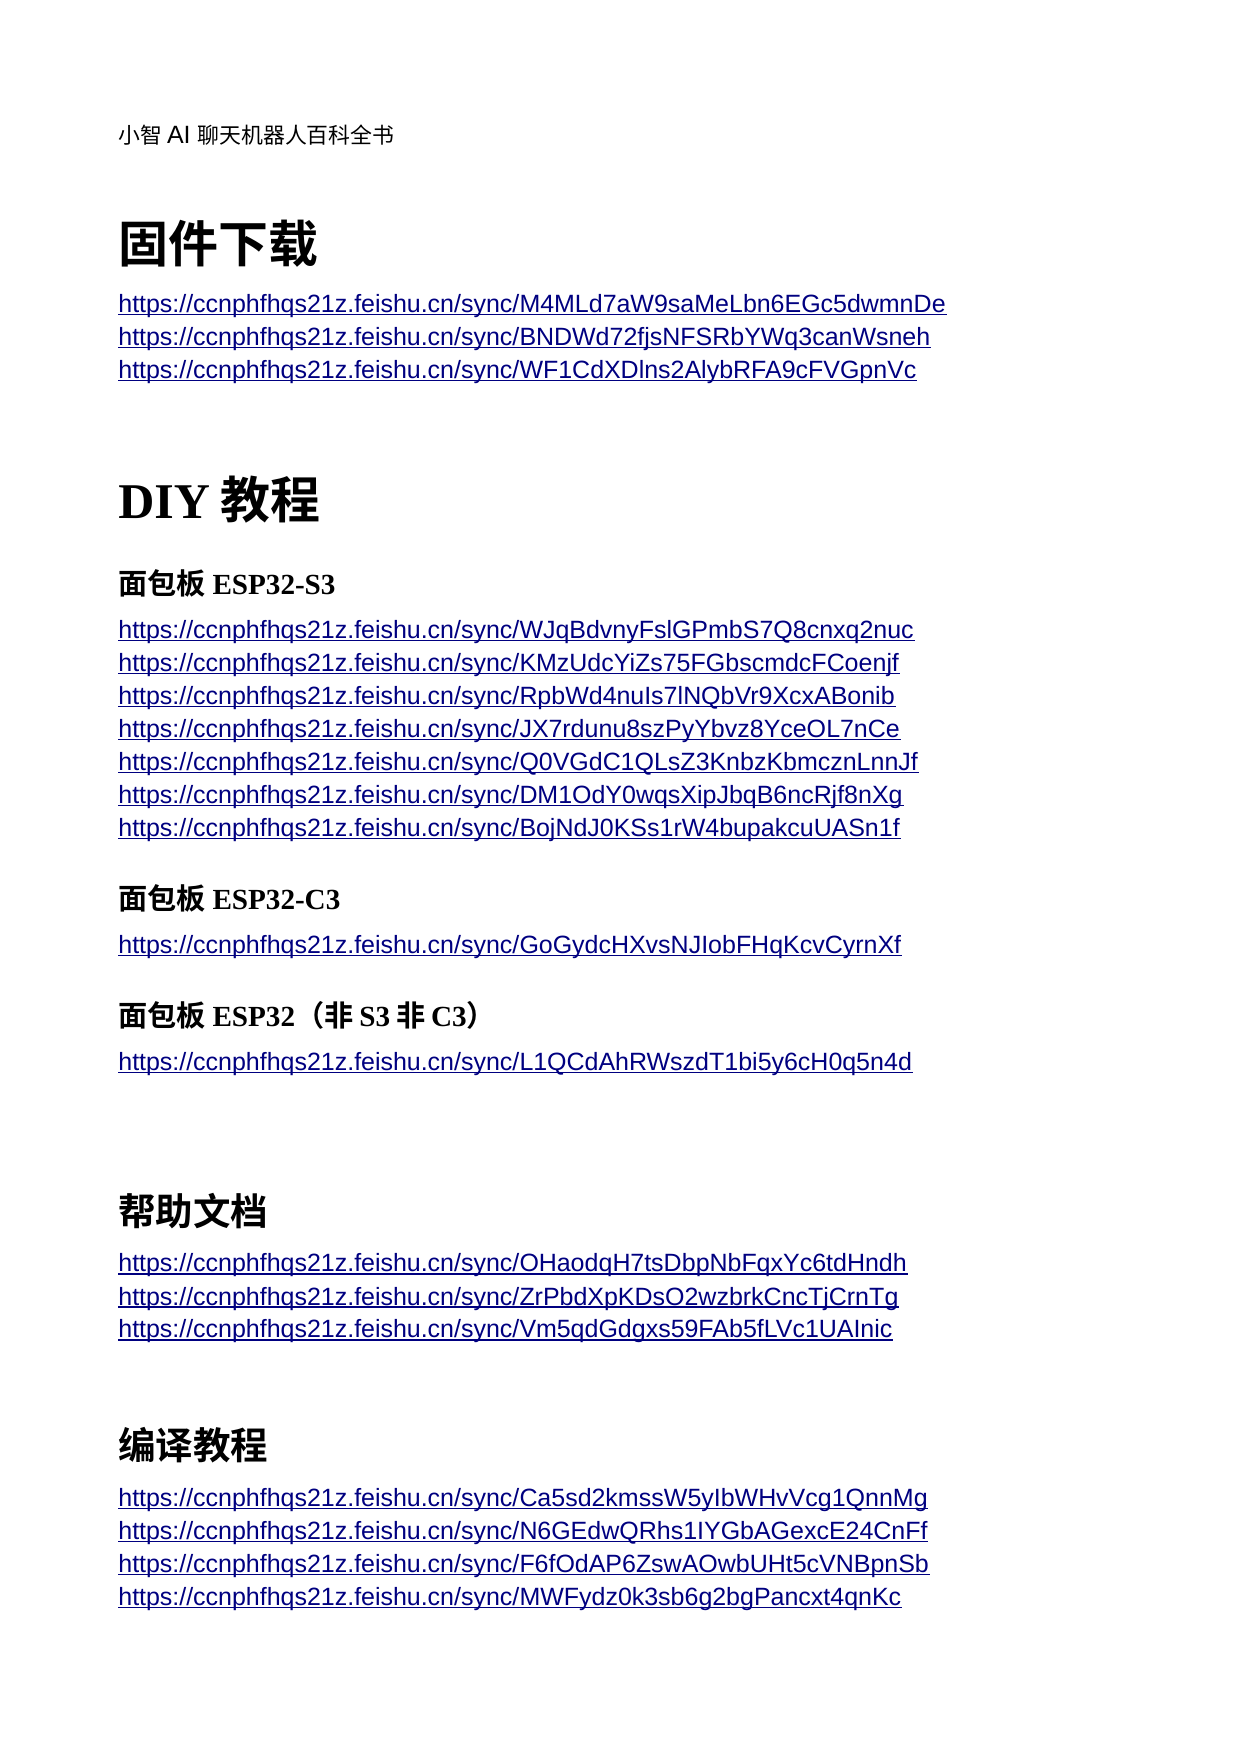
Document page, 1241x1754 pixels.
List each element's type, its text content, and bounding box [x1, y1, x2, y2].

subtitle 帮助文档 [118, 1182, 1122, 1236]
text https://ccnphfhqs21z.feishu.cn/sync/BojNdJ0KSs1rW4bupakcuUASn1f [118, 813, 1122, 842]
text https://ccnphfhqs21z.feishu.cn/sync/WJqBdvnyFslGPmbS7Q8cnxq2nuc [118, 615, 1122, 644]
subtitle 面包板 ESP32（非S3非C3） [118, 992, 1122, 1035]
text https://ccnphfhqs21z.feishu.cn/sync/N6GEdwQRhs1IYGbAGexcE24CnFf [118, 1516, 1122, 1544]
text https://ccnphfhqs21z.feishu.cn/sync/WF1CdXDlns2AlybRFA9cFVGpnVc [118, 355, 1122, 384]
text https://ccnphfhqs21z.feishu.cn/sync/KMzUdcYiZs75FGbscmdcFCoenjf [118, 648, 1122, 677]
text https://ccnphfhqs21z.feishu.cn/sync/OHaodqH7tsDbpNbFqxYc6tdHndh [118, 1248, 1122, 1277]
subtitle 面包板 ESP32-S3 [118, 560, 1122, 603]
text https://ccnphfhqs21z.feishu.cn/sync/ZrPbdXpKDsO2wzbrkCncTjCrnTg [118, 1281, 1122, 1310]
text https://ccnphfhqs21z.feishu.cn/sync/JX7rdunu8szPyYbvz8YceOL7nCe [118, 714, 1122, 743]
text https://ccnphfhqs21z.feishu.cn/sync/M4MLd7aW9saMeLbn6EGc5dwmnDe [118, 289, 1122, 318]
text https://ccnphfhqs21z.feishu.cn/sync/BNDWd72fjsNFSRbYWq3canWsneh [118, 322, 1122, 351]
text 小智 AI 聊天机器人百科全书 [118, 118, 1122, 150]
subtitle 面包板 ESP32-C3 [118, 875, 1122, 918]
text https://ccnphfhqs21z.feishu.cn/sync/L1QCdAhRWszdT1bi5y6cH0q5n4d [118, 1047, 1122, 1076]
subtitle 固件下载 [118, 204, 1122, 277]
text https://ccnphfhqs21z.feishu.cn/sync/Q0VGdC1QLsZ3KnbzKbmcznLnnJf [118, 747, 1122, 776]
subtitle 编译教程 [118, 1416, 1122, 1470]
text https://ccnphfhqs21z.feishu.cn/sync/Ca5sd2kmssW5yIbWHvVcg1QnnMg [118, 1483, 1122, 1511]
text https://ccnphfhqs21z.feishu.cn/sync/MWFydz0k3sb6g2bgPancxt4qnKc [118, 1582, 1122, 1611]
text https://ccnphfhqs21z.feishu.cn/sync/RpbWd4nuIs7lNQbVr9XcxABonib [118, 681, 1122, 710]
text https://ccnphfhqs21z.feishu.cn/sync/GoGydcHXvsNJIobFHqKcvCyrnXf [118, 930, 1122, 959]
text https://ccnphfhqs21z.feishu.cn/sync/DM1OdY0wqsXipJbqB6ncRjf8nXg [118, 780, 1122, 809]
text https://ccnphfhqs21z.feishu.cn/sync/F6fOdAP6ZswAOwbUHt5cVNBpnSb [118, 1549, 1122, 1577]
text https://ccnphfhqs21z.feishu.cn/sync/Vm5qdGdgxs59FAb5fLVc1UAInic [118, 1314, 1122, 1343]
subtitle DIY教程 [118, 461, 1122, 533]
